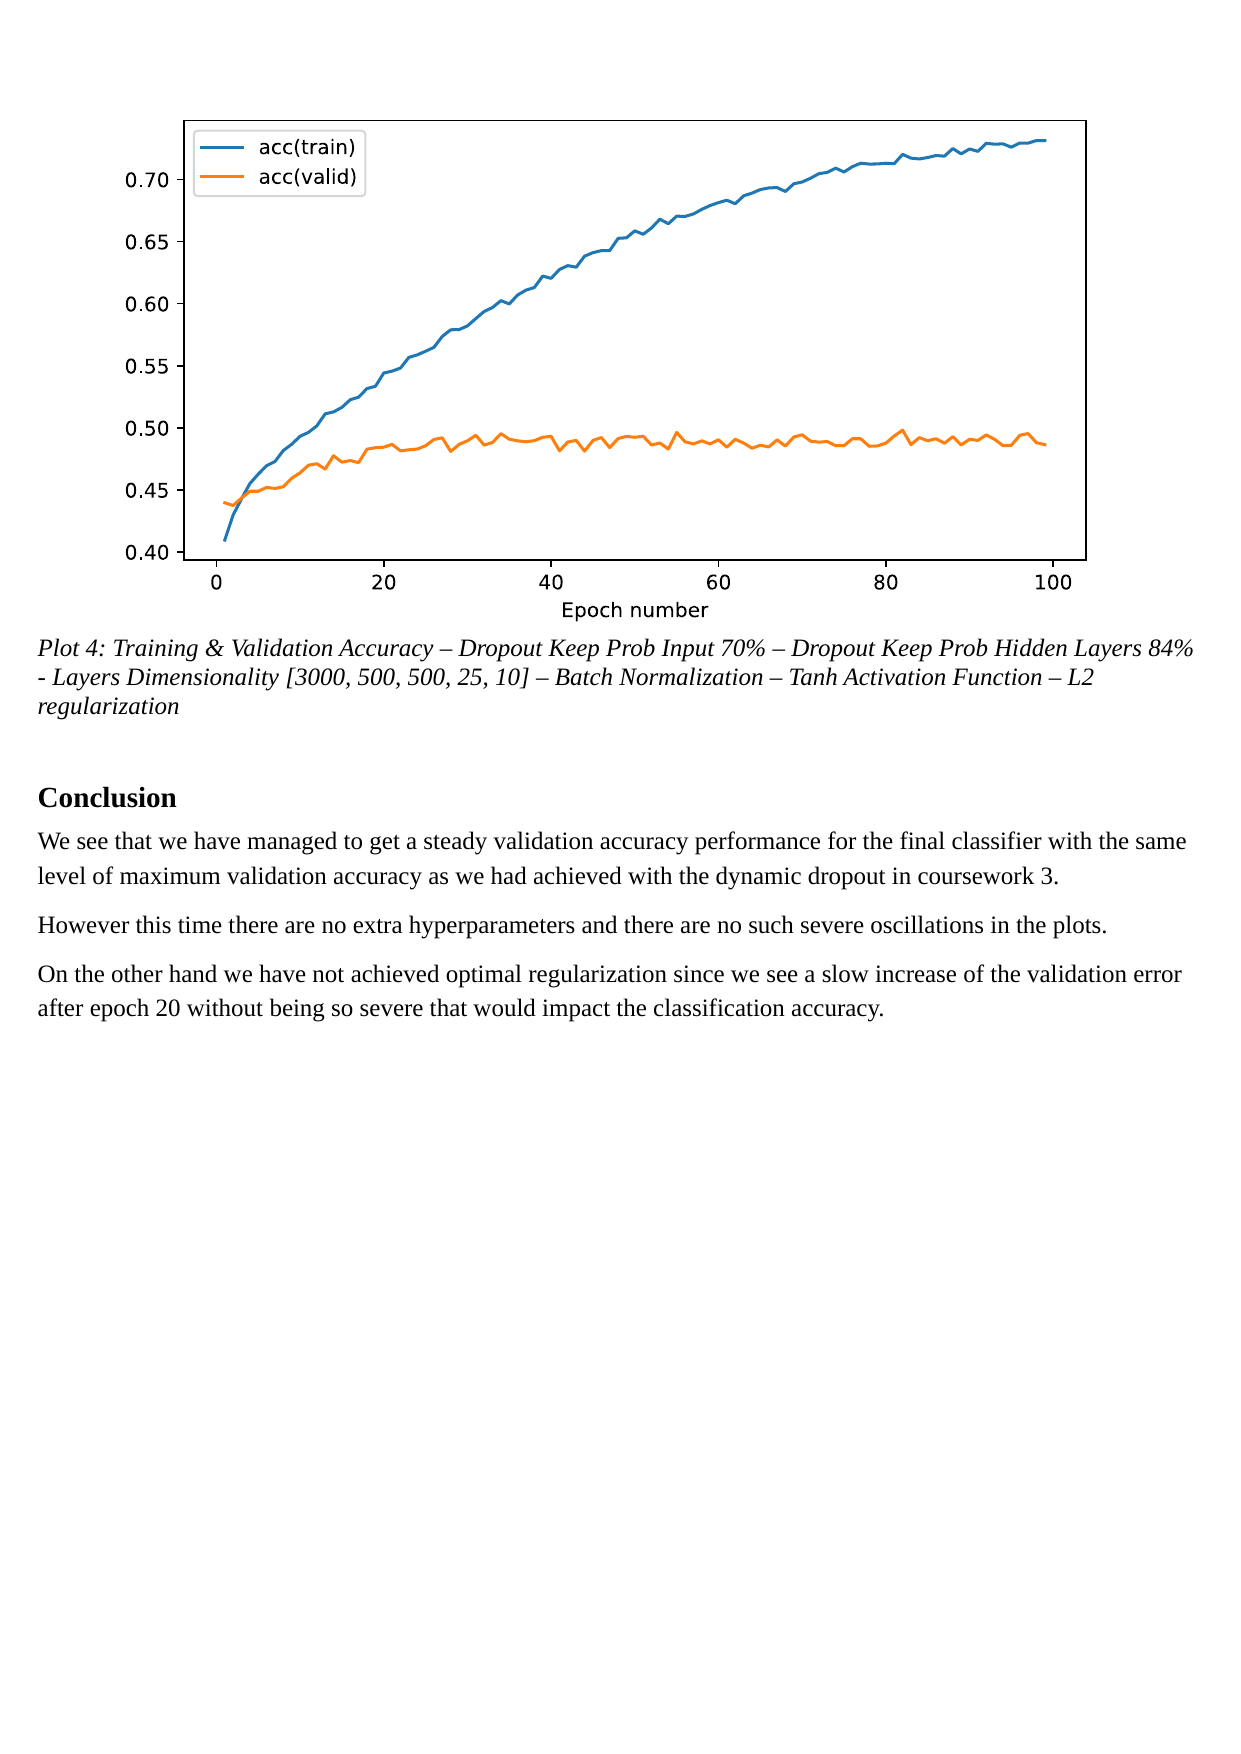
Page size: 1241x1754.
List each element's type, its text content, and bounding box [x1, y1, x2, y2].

subtitle Conclusion [37, 780, 1203, 814]
text However this time there are no extra hyperparameters and there are no such severe oscillations in the plots. [37, 910, 1203, 939]
text On the other hand we have not achieved optimal regularization since we see a slow increase of the validation error after epoch 20 without being so severe that would impact the classification accuracy. [37, 959, 1203, 1022]
text Plot 4: Training & Validation Accuracy – Dropout Keep Prob Input 70% – Dropout Keep Prob Hidden Layers 84% - Layers Dimensionality [3000, 500, 500, 25, 10] – Batch Normalization – Tanh Activation Function – L2 regularization [37, 50, 1203, 720]
text We see that we have managed to get a steady validation accuracy performance for the final classifier with the same level of maximum validation accuracy as we had achieved with the dynamic dropout in coursework 3. [37, 826, 1203, 889]
